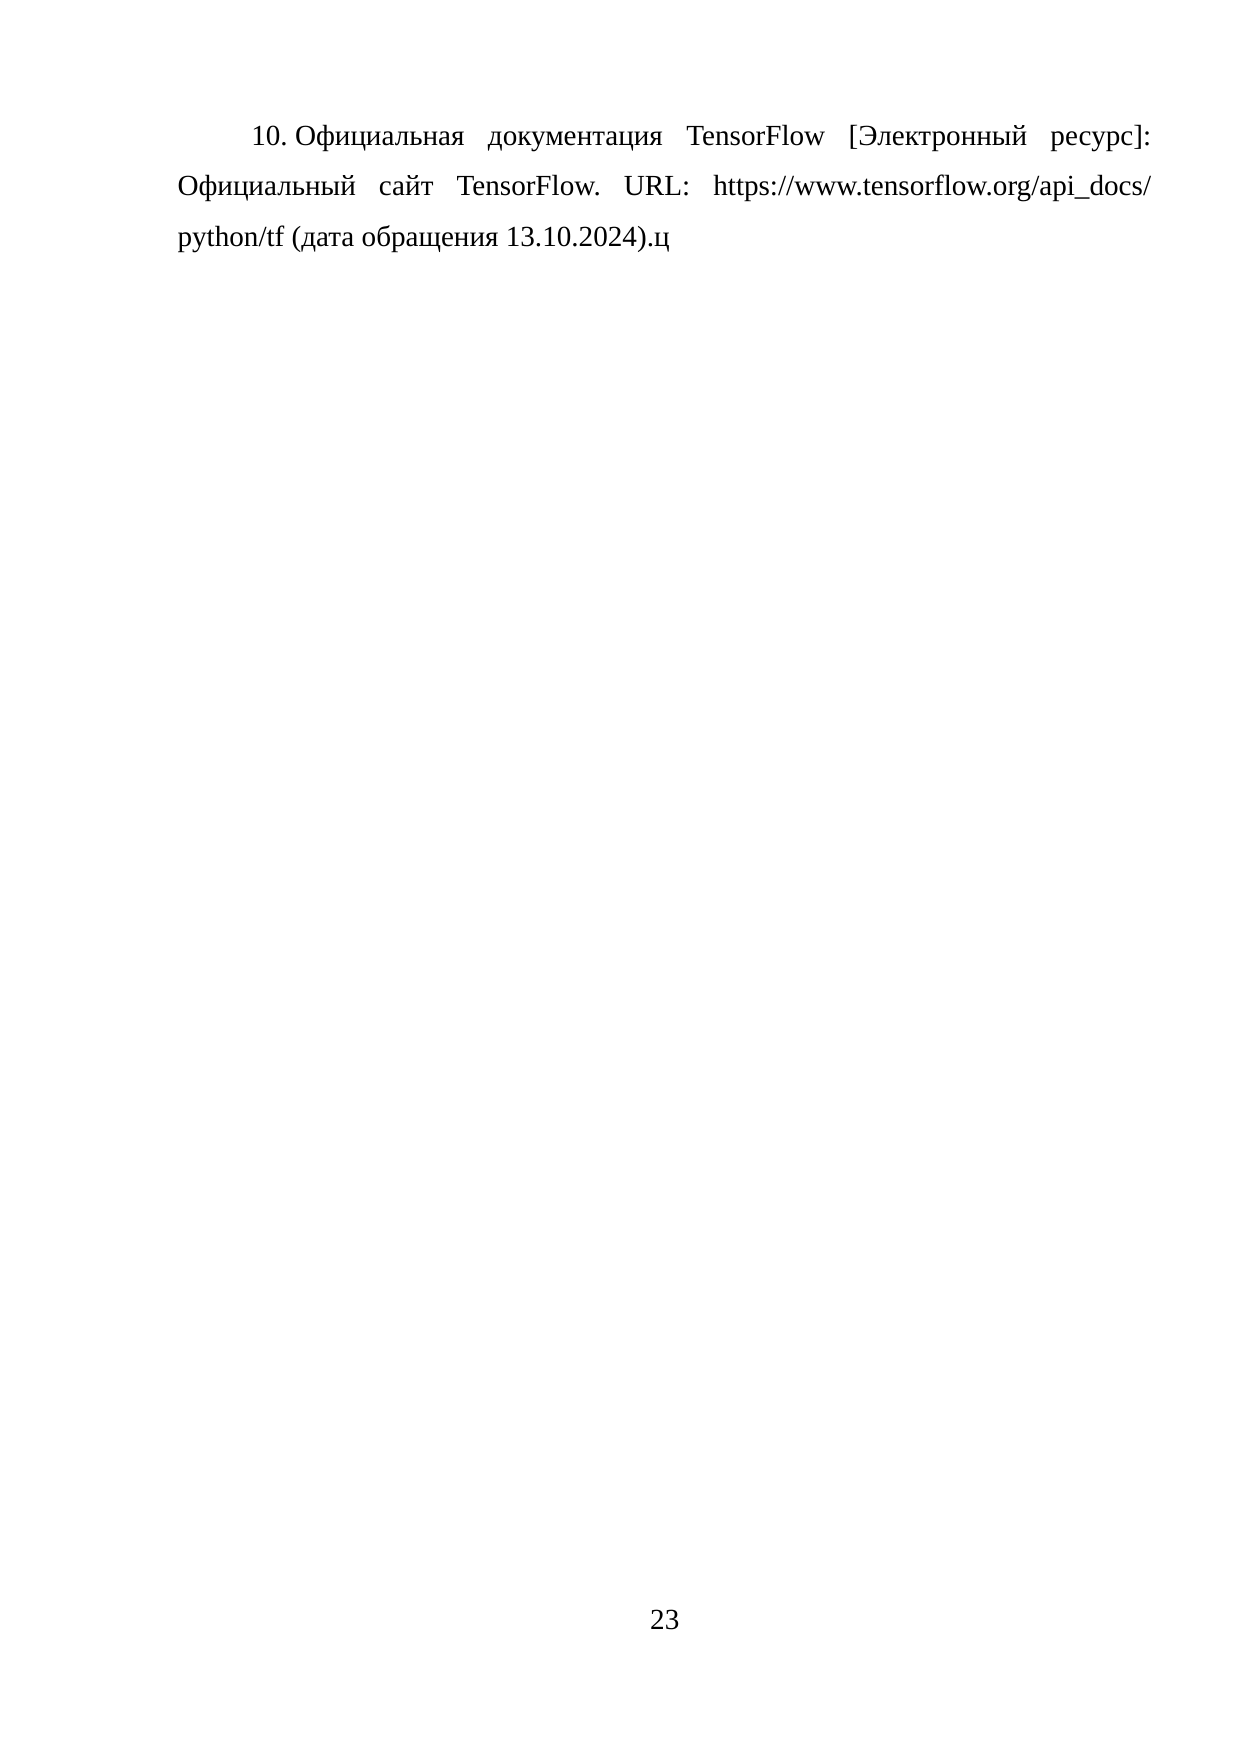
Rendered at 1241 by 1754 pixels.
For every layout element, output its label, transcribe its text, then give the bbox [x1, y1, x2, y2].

list Официальная документация TensorFlow [Электронный ресурс]: Официальный сайт TensorFlow. URL: https://www.tensorflow.org/api_docs/ python/tf (дата обращения 13.10.2024).ц [177, 118, 1152, 252]
